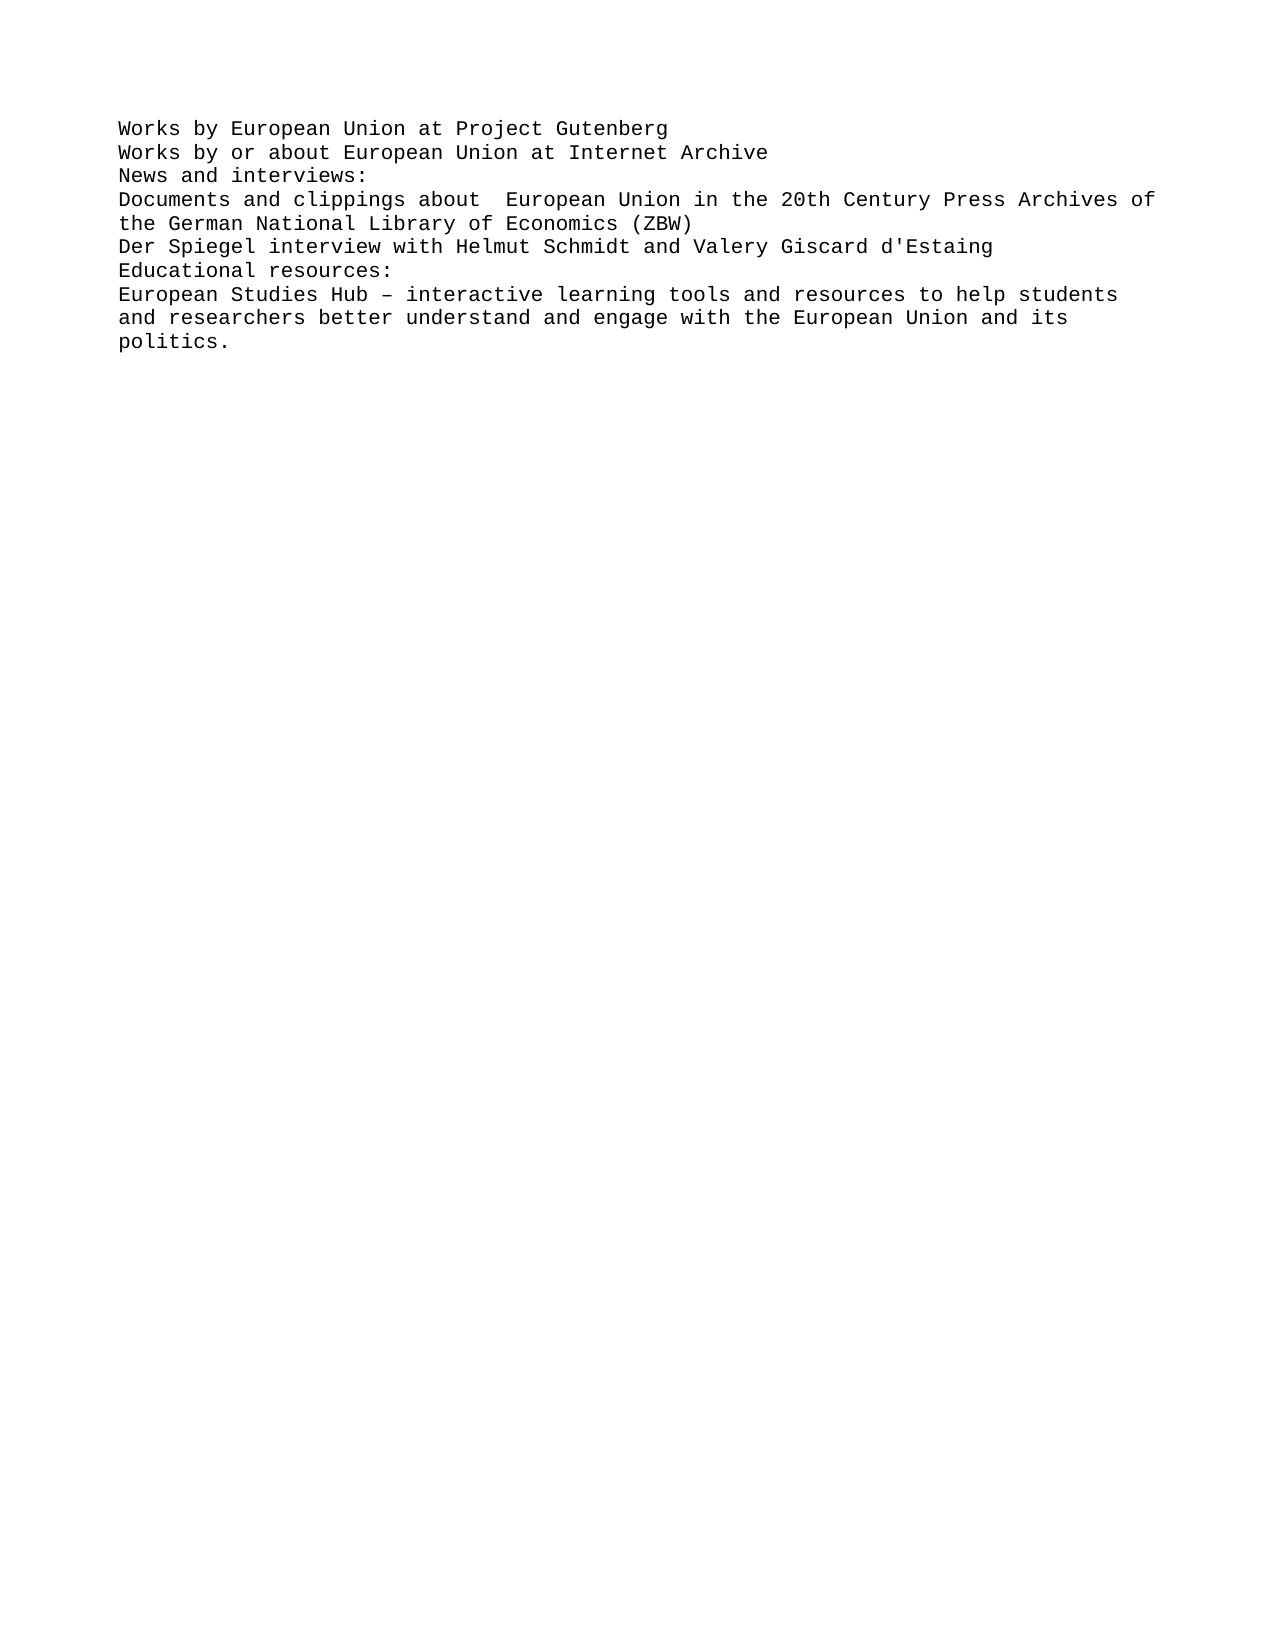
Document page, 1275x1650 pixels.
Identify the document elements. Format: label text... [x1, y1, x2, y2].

text Documents and clippings about European Union in the 20th Century Press Archives of the German National Library of Economics (ZBW) [118, 189, 1157, 236]
text Educational resources: [118, 260, 1157, 284]
text News and interviews: [118, 165, 1157, 189]
text Works by or about European Union at Internet Archive [118, 142, 1157, 165]
text Der Spiegel interview with Helmut Schmidt and Valery Giscard d'Estaing [118, 236, 1157, 260]
text European Studies Hub – interactive learning tools and resources to help students and researchers better understand and engage with the European Union and its politics. [118, 284, 1157, 354]
text Works by European Union at Project Gutenberg [118, 118, 1157, 142]
